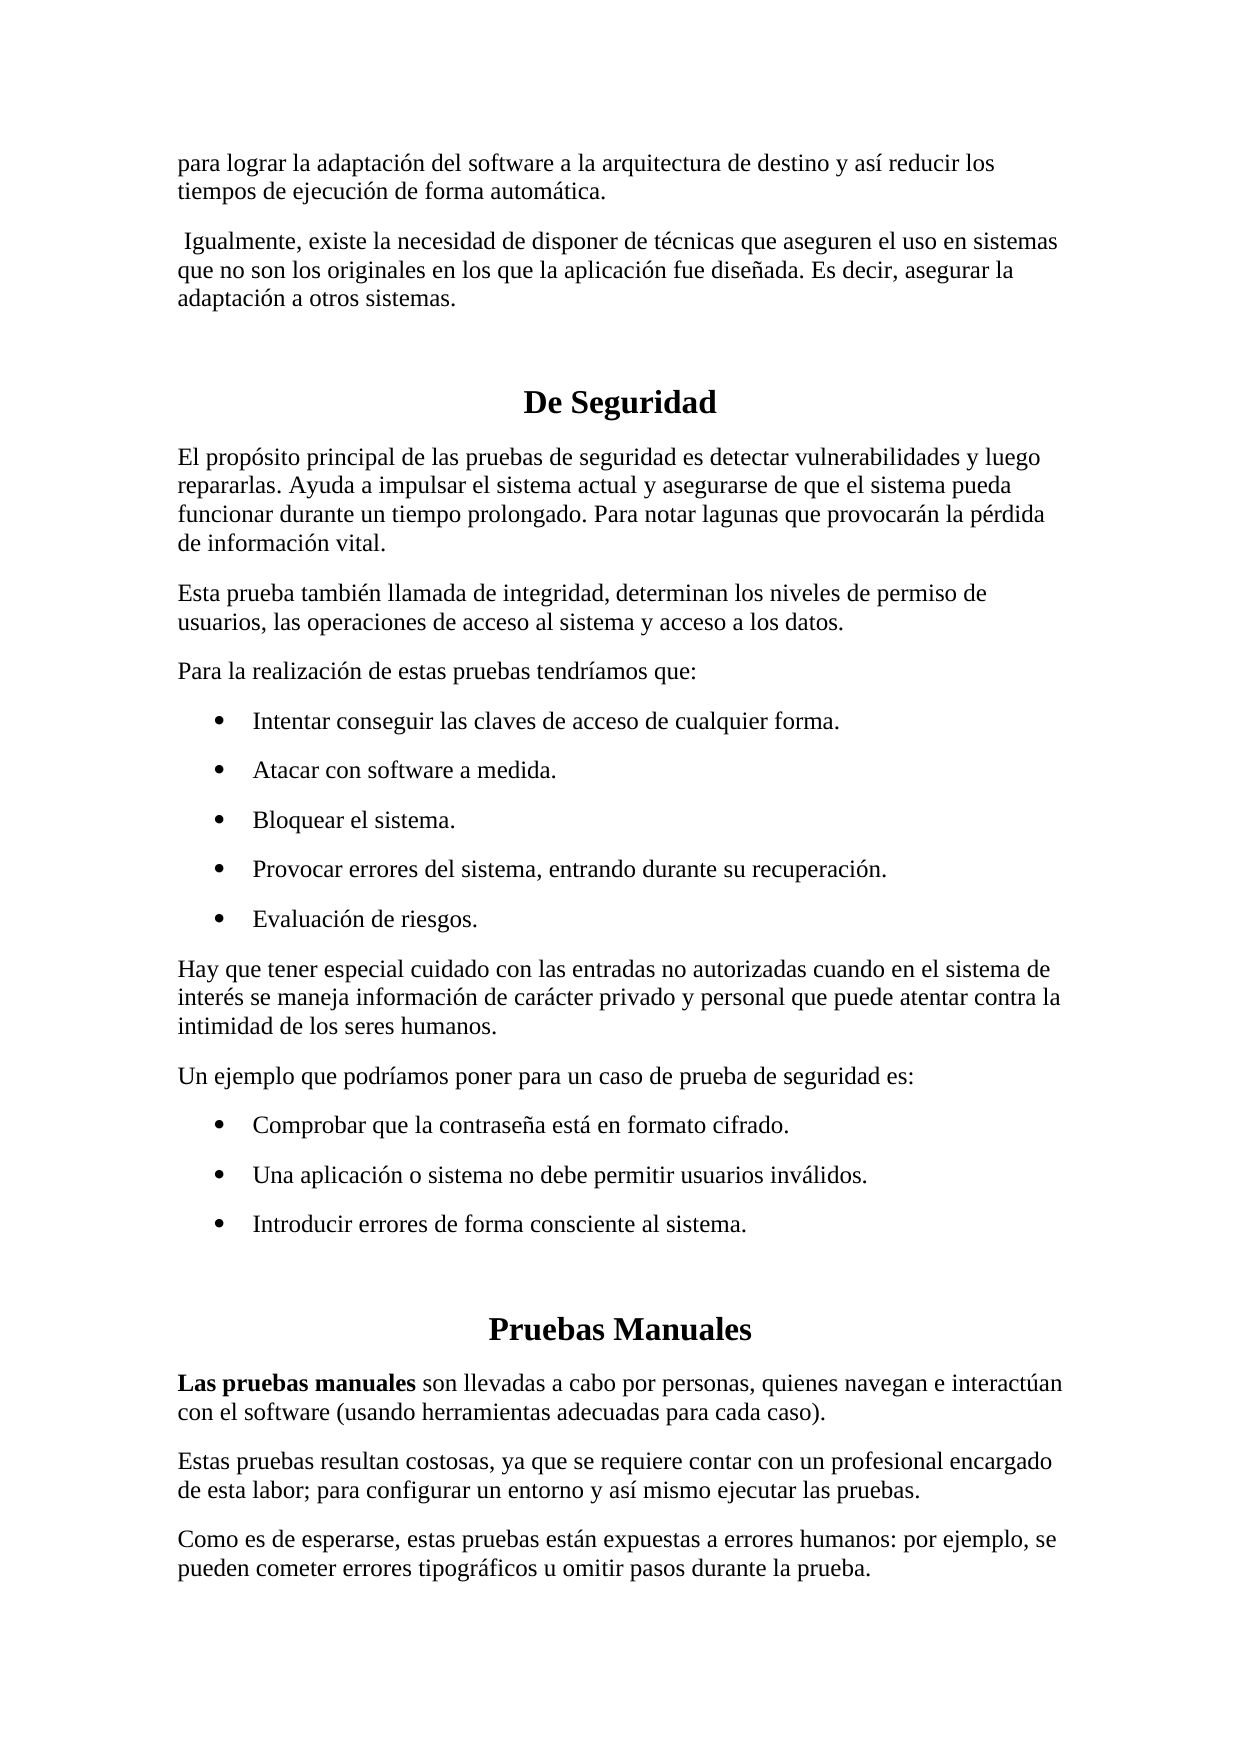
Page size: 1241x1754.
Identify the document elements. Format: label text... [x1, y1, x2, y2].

text El propósito principal de las pruebas de seguridad es detectar vulnerabilidades y luego repararlas. Ayuda a impulsar el sistema actual y asegurarse de que el sistema pueda funcionar durante un tiempo prolongado. Para notar lagunas que provocarán la pérdida de información vital. [177, 442, 1063, 557]
text Para la realización de estas pruebas tendríamos que: [177, 656, 1063, 685]
list Introducir errores de forma consciente al sistema. [215, 1209, 1063, 1238]
list Comprobar que la contraseña está en formato cifrado. [215, 1110, 1063, 1139]
text Como es de esperarse, estas pruebas están expuestas a errores humanos: por ejemplo, se pueden cometer errores tipográficos u omitir pasos durante la prueba. [177, 1524, 1063, 1582]
text para lograr la adaptación del software a la arquitectura de destino y así reducir los tiempos de ejecución de forma automática. [177, 148, 1063, 205]
text De Seguridad [177, 383, 1063, 421]
text Igualmente, existe la necesidad de disponer de técnicas que aseguren el uso en sistemas que no son los originales en los que la aplicación fue diseñada. Es decir, asegurar la adaptación a otros sistemas. [177, 226, 1063, 312]
text Las pruebas manuales son llevadas a cabo por personas, quienes navegan e interactúan con el software (usando herramientas adecuadas para cada caso). [177, 1368, 1063, 1425]
text Hay que tener especial cuidado con las entradas no autorizadas cuando en el sistema de interés se maneja información de carácter privado y personal que puede atentar contra la intimidad de los seres humanos. [177, 954, 1063, 1040]
list Intentar conseguir las claves de acceso de cualquier forma. [215, 706, 1063, 734]
text Un ejemplo que podríamos poner para un caso de prueba de seguridad es: [177, 1061, 1063, 1089]
list Evaluación de riesgos. [215, 904, 1063, 933]
list Una aplicación o sistema no debe permitir usuarios inválidos. [215, 1160, 1063, 1189]
text Esta prueba también llamada de integridad, determinan los niveles de permiso de usuarios, las operaciones de acceso al sistema y acceso a los datos. [177, 578, 1063, 635]
text Estas pruebas resultan costosas, ya que se requiere contar con un profesional encargado de esta labor; para configurar un entorno y así mismo ejecutar las pruebas. [177, 1446, 1063, 1504]
list Atacar con software a medida. [215, 755, 1063, 784]
list Provocar errores del sistema, entrando durante su recuperación. [215, 854, 1063, 883]
text Pruebas Manuales [177, 1309, 1063, 1347]
list Bloquear el sistema. [215, 805, 1063, 834]
